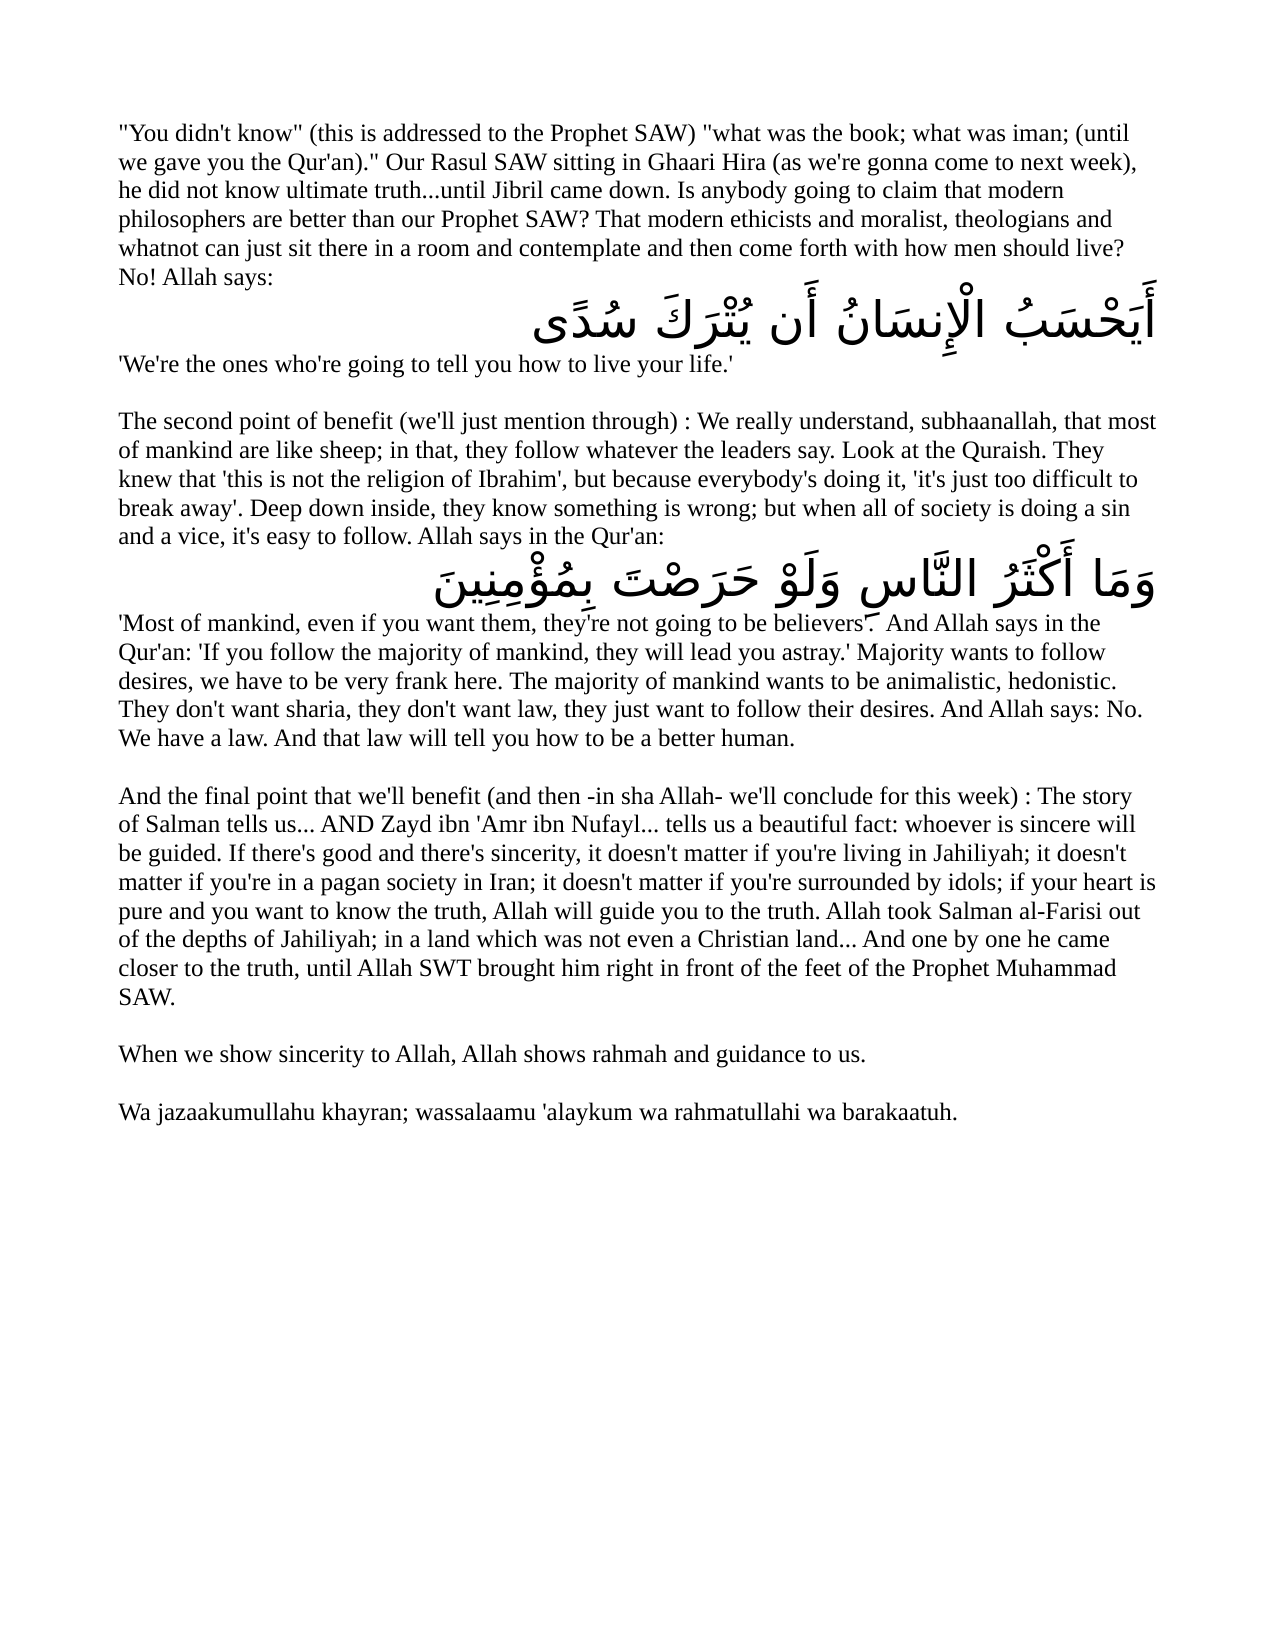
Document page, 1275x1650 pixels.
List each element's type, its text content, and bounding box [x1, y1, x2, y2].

text أَيَحْسَبُ الْإِنسَانُ أَن يُتْرَكَ سُدًى [118, 291, 1157, 349]
text وَمَا أَكْثَرُ النَّاسِ وَلَوْ حَرَصْتَ بِمُؤْمِنِينَ [118, 550, 1157, 608]
text "You didn't know" (this is addressed to the Prophet SAW) "what was the book; what was iman; (until we gave you the Qur'an)." Our Rasul SAW sitting in Ghaari Hira (as we're gonna come to next week), he did not know ultimate truth...until Jibril came down. Is anybody going to claim that modern philosophers are better than our Prophet SAW? That modern ethicists and moralist, theologians and whatnot can just sit there in a room and contemplate and then come forth with how men should live? No! Allah says: [118, 118, 1157, 291]
text 'Most of mankind, even if you want them, they're not going to be believers'. And Allah says in the Qur'an: 'If you follow the majority of mankind, they will lead you astray.' Majority wants to follow desires, we have to be very frank here. The majority of mankind wants to be animalistic, hedonistic. They don't want sharia, they don't want law, they just want to follow their desires. And Allah says: No. We have a law. And that law will tell you how to be a better human. And the final point that we'll benefit (and then -in sha Allah- we'll conclude for this week) : The story of Salman tells us... AND Zayd ibn 'Amr ibn Nufayl... tells us a beautiful fact: whoever is sincere will be guided. If there's good and there's sincerity, it doesn't matter if you're living in Jahiliyah; it doesn't matter if you're in a pagan society in Iran; it doesn't matter if you're surrounded by idols; if your heart is pure and you want to know the truth, Allah will guide you to the truth. Allah took Salman al-Farisi out of the depths of Jahiliyah; in a land which was not even a Christian land... And one by one he came closer to the truth, until Allah SWT brought him right in front of the feet of the Prophet Muhammad SAW. When we show sincerity to Allah, Allah shows rahmah and guidance to us. Wa jazaakumullahu khayran; wassalaamu 'alaykum wa rahmatullahi wa barakaatuh. [118, 608, 1157, 1126]
text 'We're the ones who're going to tell you how to live your life.' The second point of benefit (we'll just mention through) : We really understand, subhaanallah, that most of mankind are like sheep; in that, they follow whatever the leaders say. Look at the Quraish. They knew that 'this is not the religion of Ibrahim', but because everybody's doing it, 'it's just too difficult to break away'. Deep down inside, they know something is wrong; but when all of society is doing a sin and a vice, it's easy to follow. Allah says in the Qur'an: [118, 349, 1157, 550]
